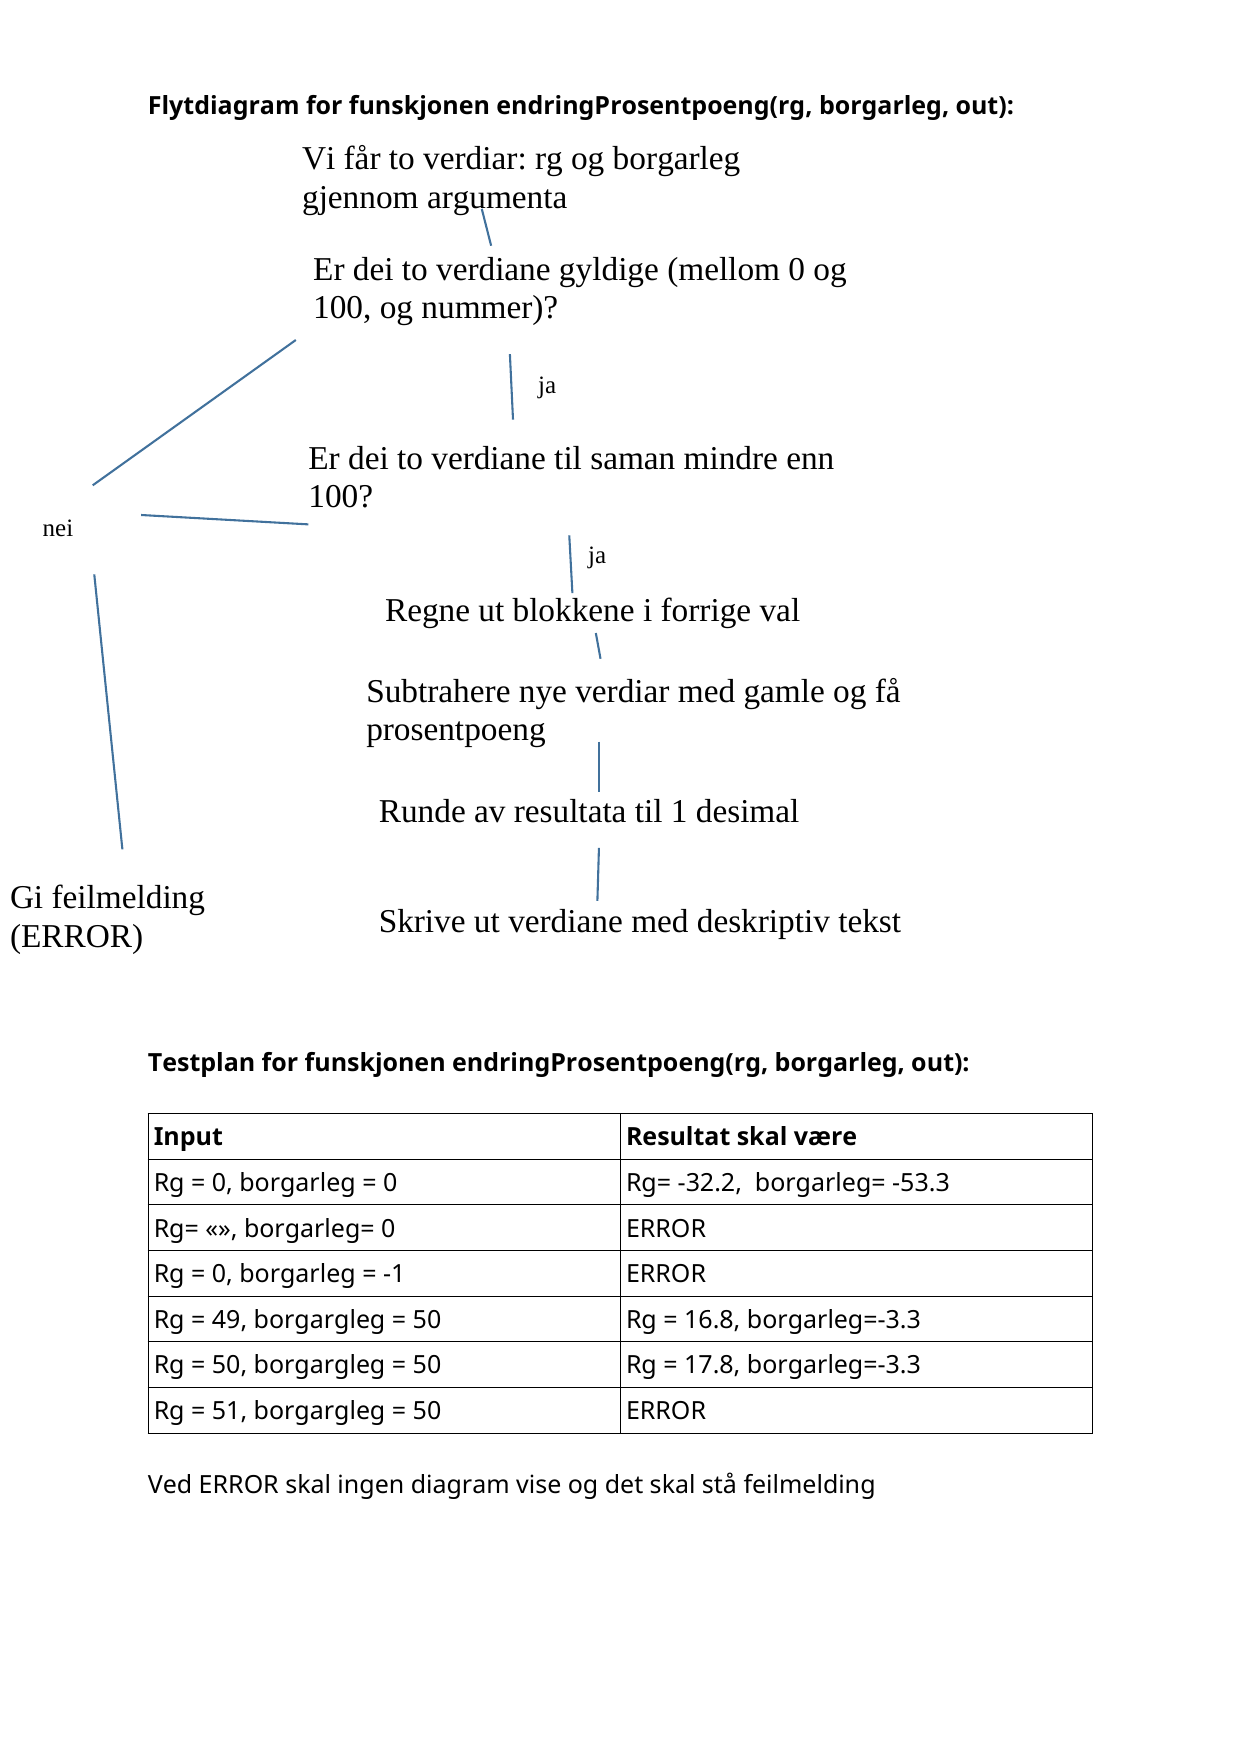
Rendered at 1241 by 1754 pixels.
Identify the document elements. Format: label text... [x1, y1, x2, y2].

table_cell Rg= «», borgarleg= 0 [149, 1205, 620, 1250]
table_cell ERROR [621, 1251, 1092, 1296]
table_cell Rg = 17.8, borgarleg=-3.3 [621, 1342, 1092, 1387]
table_cell Rg = 50, borgargleg = 50 [149, 1342, 620, 1387]
table_header Resultat skal være [621, 1114, 1092, 1159]
table_cell Rg = 16.8, borgarleg=-3.3 [621, 1297, 1092, 1341]
text Ved ERROR skal ingen diagram vise og det skal stå feilmelding [148, 1467, 1092, 1501]
table_cell Rg= -32.2, borgarleg= -53.3 [621, 1160, 1092, 1204]
text Flytdiagram for funskjonen endringProsentpoeng(rg, borgarleg, out): [148, 88, 1092, 122]
text Testplan for funskjonen endringProsentpoeng(rg, borgarleg, out): [148, 1045, 1092, 1079]
table_cell Rg = 49, borgargleg = 50 [149, 1297, 620, 1341]
table_cell ERROR [621, 1388, 1092, 1432]
table_cell Rg = 51, borgargleg = 50 [149, 1388, 620, 1432]
table_cell Rg = 0, borgarleg = 0 [149, 1160, 620, 1204]
table_cell ERROR [621, 1205, 1092, 1250]
table_cell Rg = 0, borgarleg = -1 [149, 1251, 620, 1296]
table_header Input [149, 1114, 620, 1159]
